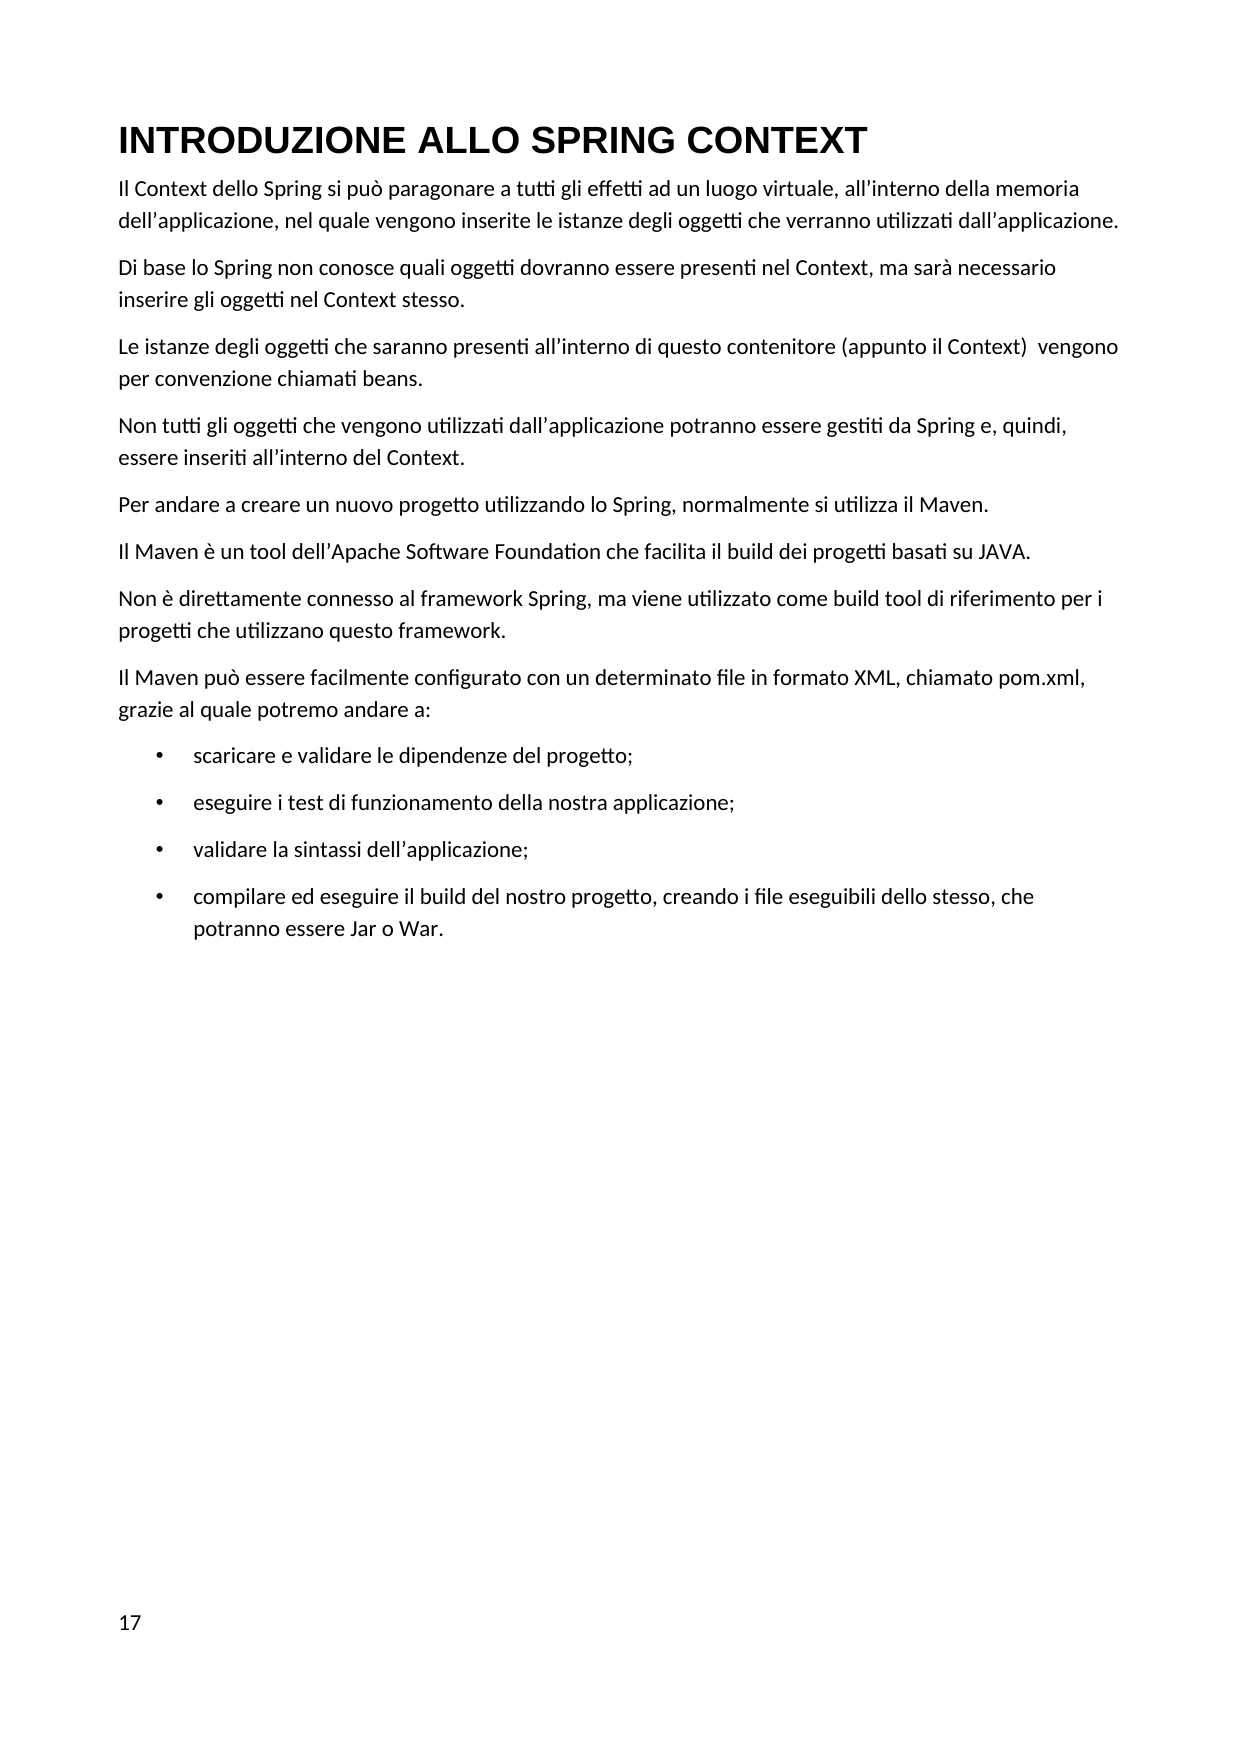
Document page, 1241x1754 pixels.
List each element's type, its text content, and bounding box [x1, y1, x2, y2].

text Di base lo Spring non conosce quali oggetti dovranno essere presenti nel Context, ma sarà necessario inserire gli oggetti nel Context stesso. [118, 253, 1122, 313]
list eseguire i test di funzionamento della nostra applicazione; [156, 788, 1122, 816]
text Non è direttamente connesso al framework Spring, ma viene utilizzato come build tool di riferimento per i progetti che utilizzano questo framework. [118, 584, 1122, 644]
list compilare ed eseguire il build del nostro progetto, creando i file eseguibili dello stesso, che potranno essere Jar o War. [156, 882, 1122, 942]
text Il Context dello Spring si può paragonare a tutti gli effetti ad un luogo virtuale, all’interno della memoria dell’applicazione, nel quale vengono inserite le istanze degli oggetti che verranno utilizzati dall’applicazione. [118, 174, 1122, 234]
subtitle INTRODUZIONE ALLO SPRING CONTEXT [118, 118, 1122, 162]
list validare la sintassi dell’applicazione; [156, 835, 1122, 863]
text Il Maven può essere facilmente configurato con un determinato file in formato XML, chiamato pom.xml, grazie al quale potremo andare a: [118, 663, 1122, 723]
text Per andare a creare un nuovo progetto utilizzando lo Spring, normalmente si utilizza il Maven. [118, 490, 1122, 518]
list scaricare e validare le dipendenze del progetto; [156, 742, 1122, 769]
text Il Maven è un tool dell’Apache Software Foundation che facilita il build dei progetti basati su JAVA. [118, 537, 1122, 565]
text Non tutti gli oggetti che vengono utilizzati dall’applicazione potranno essere gestiti da Spring e, quindi, essere inseriti all’interno del Context. [118, 411, 1122, 471]
text Le istanze degli oggetti che saranno presenti all’interno di questo contenitore (appunto il Context) vengono per convenzione chiamati beans. [118, 332, 1122, 392]
